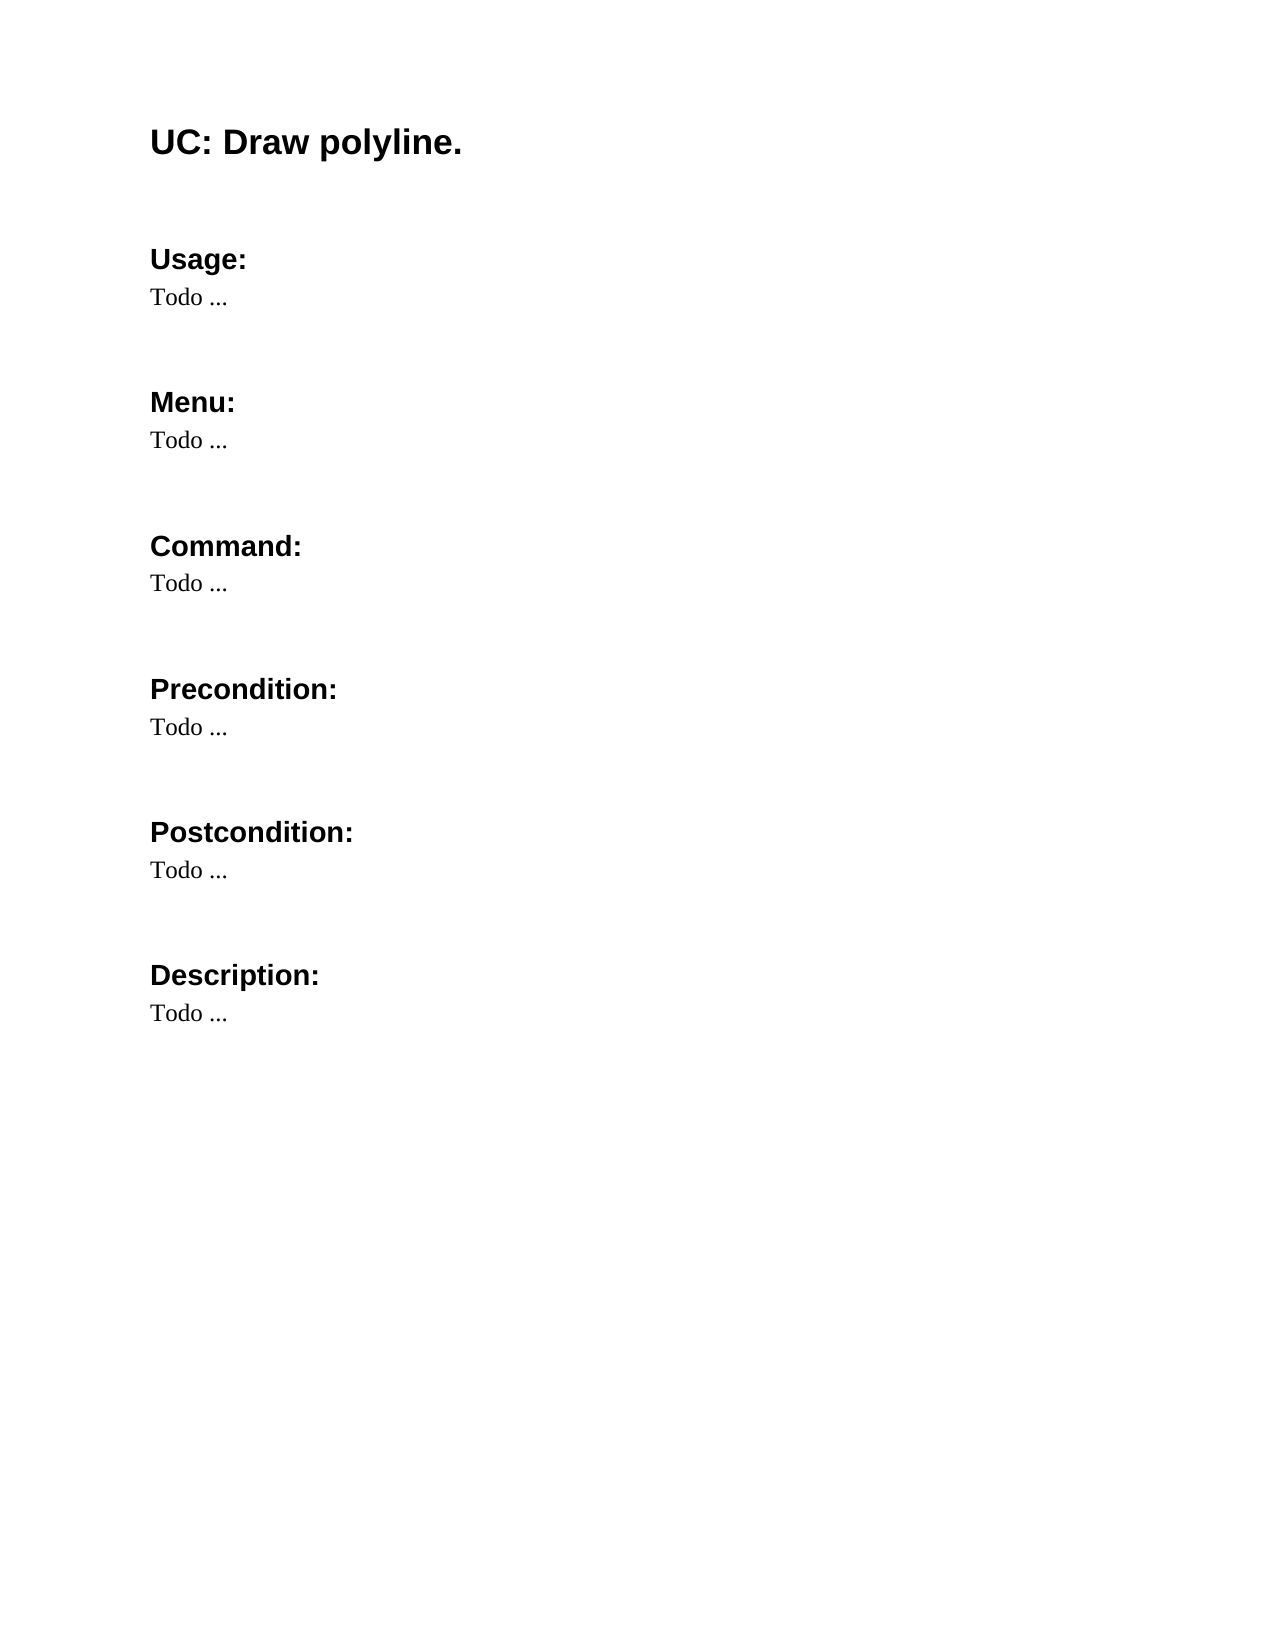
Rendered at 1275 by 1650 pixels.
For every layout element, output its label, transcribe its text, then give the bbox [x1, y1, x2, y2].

subtitle Precondition: [150, 672, 1125, 705]
subtitle Menu: [150, 386, 1125, 419]
text Todo ... [150, 425, 1125, 454]
text Todo ... [150, 568, 1125, 597]
text Todo ... [150, 282, 1125, 311]
text Todo ... [150, 998, 1125, 1027]
subtitle Usage: [150, 242, 1125, 276]
subtitle Postcondition: [150, 815, 1125, 848]
subtitle Description: [150, 958, 1125, 992]
text Todo ... [150, 855, 1125, 883]
text Todo ... [150, 712, 1125, 740]
subtitle UC: Draw polyline. [150, 121, 1125, 162]
subtitle Command: [150, 529, 1125, 562]
